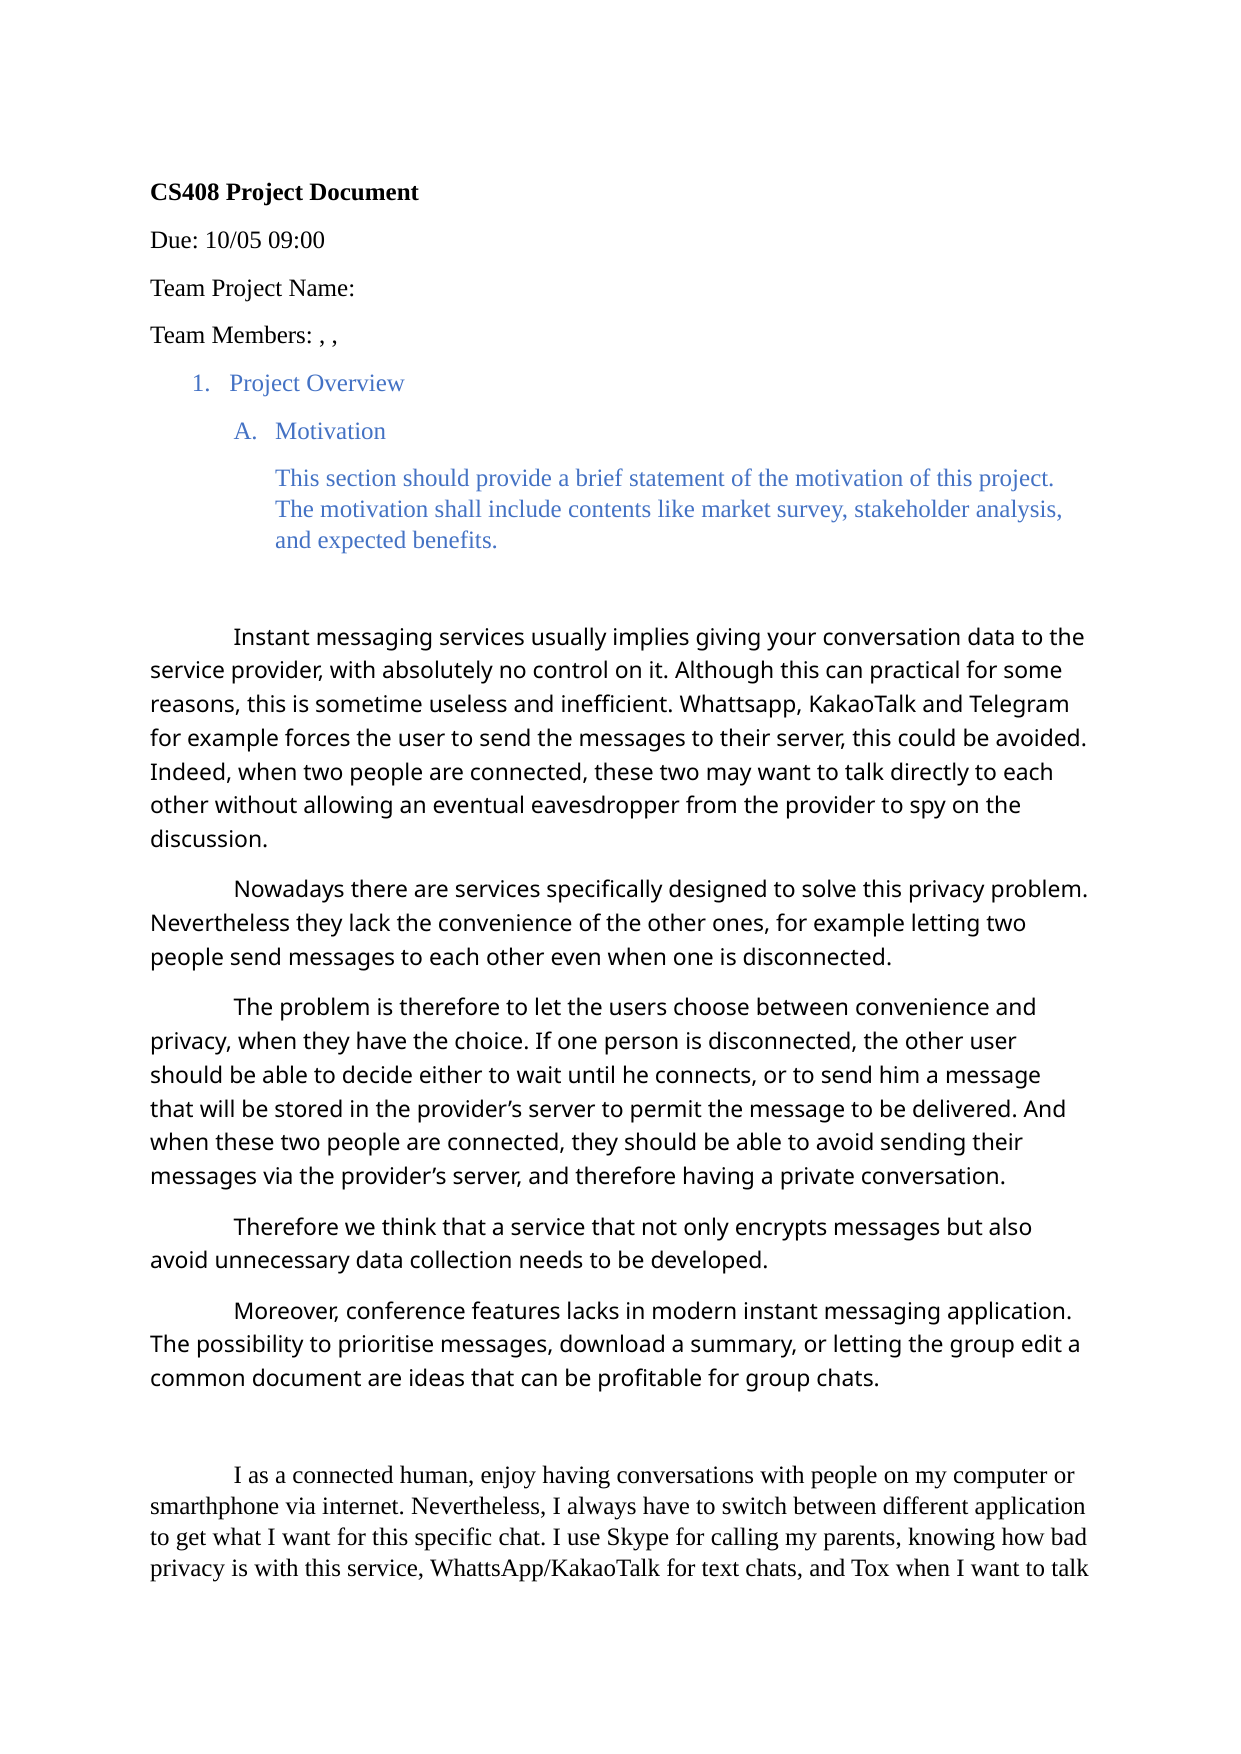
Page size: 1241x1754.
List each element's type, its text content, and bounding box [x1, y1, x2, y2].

text CS408 Project Document [150, 177, 1090, 206]
text Due: 10/05 09:00 [150, 225, 1090, 254]
text Team Members: , , [150, 320, 1090, 349]
text The problem is therefore to let the users choose between convenience and privacy, when they have the choice. If one person is disconnected, the other user should be able to decide either to wait until he connects, or to send him a message that will be stored in the provider’s server to permit the message to be delivered. And when these two people are connected, they should be able to avoid sending their messages via the provider’s server, and therefore having a private conversation. [150, 991, 1090, 1191]
text Team Project Name: [150, 273, 1090, 301]
text Instant messaging services usually implies giving your conversation data to the service provider, with absolutely no control on it. Although this can practical for some reasons, this is sometime useless and inefficient. Whattsapp, KakaoTalk and Telegram for example forces the user to send the messages to their server, this could be avoided. Indeed, when two people are connected, these two may want to talk directly to each other without allowing an eventual eavesdropper from the provider to spy on the discussion. [150, 621, 1090, 854]
text Nowadays there are services specifically designed to solve this privacy problem. Nevertheless they lack the convenience of the other ones, for example letting two people send messages to each other even when one is disconnected. [150, 873, 1090, 972]
text Moreover, conference features lacks in modern instant messaging application. The possibility to prioritise messages, download a summary, or letting the group edit a common document are ideas that can be profitable for group chats. [150, 1295, 1090, 1393]
text I as a connected human, enjoy having conversations with people on my computer or smarthphone via internet. Nevertheless, I always have to switch between different application to get what I want for this specific chat. I use Skype for calling my parents, knowing how bad privacy is with this service, WhattsApp/KakaoTalk for text chats, and Tox when I want to talk [150, 1460, 1090, 1582]
list Motivation [233, 416, 1090, 444]
list Project Overview [192, 368, 1090, 397]
list This section should provide a brief statement of the motivation of this project. The motivation shall include contents like market survey, stakeholder analysis, and expected benefits. [275, 463, 1090, 554]
text Therefore we think that a service that not only encrypts messages but also avoid unnecessary data collection needs to be developed. [150, 1211, 1090, 1276]
